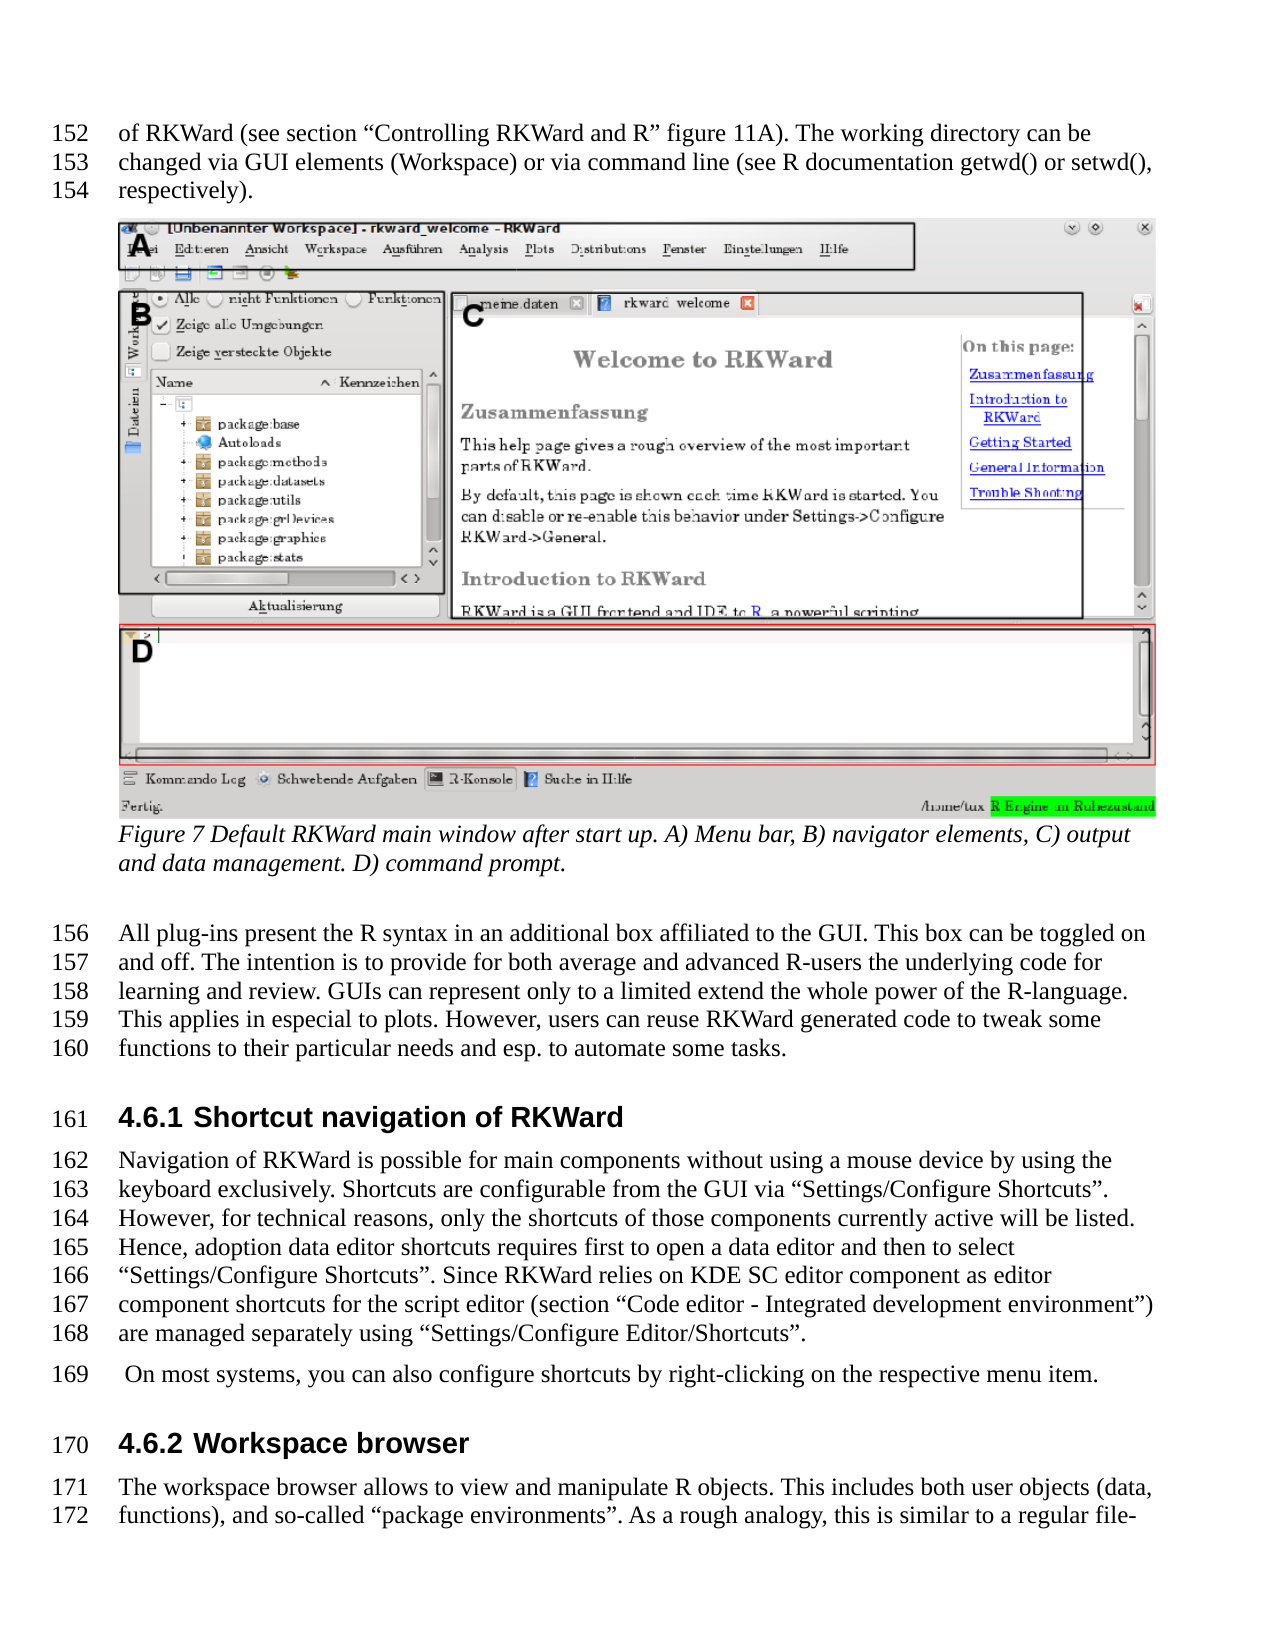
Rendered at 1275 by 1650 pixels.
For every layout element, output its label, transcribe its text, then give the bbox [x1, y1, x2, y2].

text On most systems, you can also configure shortcuts by right-clicking on the respective menu item. [118, 1359, 1157, 1388]
text of RKWard (see section “Controlling RKWard and R” figure 11A). The working directory can be changed via GUI elements (Workspace) or via command line (see R documentation getwd() or setwd(), respectively). [118, 118, 1157, 204]
text All plug-ins present the R syntax in an additional box affiliated to the GUI. This box can be toggled on and off. The intention is to provide for both average and advanced R-users the underlying code for learning and review. GUIs can represent only to a limited extend the whole power of the R-language. This applies in especial to plots. However, users can reuse RKWard generated code to tweak some functions to their particular needs and esp. to automate some tasks. [118, 918, 1157, 1062]
picture [118, 218, 1157, 820]
subtitle Workspace browser [118, 1426, 1157, 1459]
subtitle Shortcut navigation of RKWard [118, 1099, 1157, 1133]
text The workspace browser allows to view and manipulate R objects. This includes both user objects (data, functions), and so-called “package environments”. As a rough analogy, this is similar to a regular file- [118, 1472, 1157, 1529]
text Figure 7 Default RKWard main window after start up. A) Menu bar, B) navigator elements, C) output and data management. D) command prompt. [118, 820, 1157, 877]
text Navigation of RKWard is possible for main components without using a mouse device by using the keyboard exclusively. Shortcuts are configurable from the GUI via “Settings/Configure Shortcuts”. However, for technical reasons, only the shortcuts of those components currently active will be listed. Hence, adoption data editor shortcuts requires first to open a data editor and then to select “Settings/Configure Shortcuts”. Since RKWard relies on KDE SC editor component as editor component shortcuts for the script editor (section “Code editor - Integrated development environment”) are managed separately using “Settings/Configure Editor/Shortcuts”. [118, 1146, 1157, 1347]
